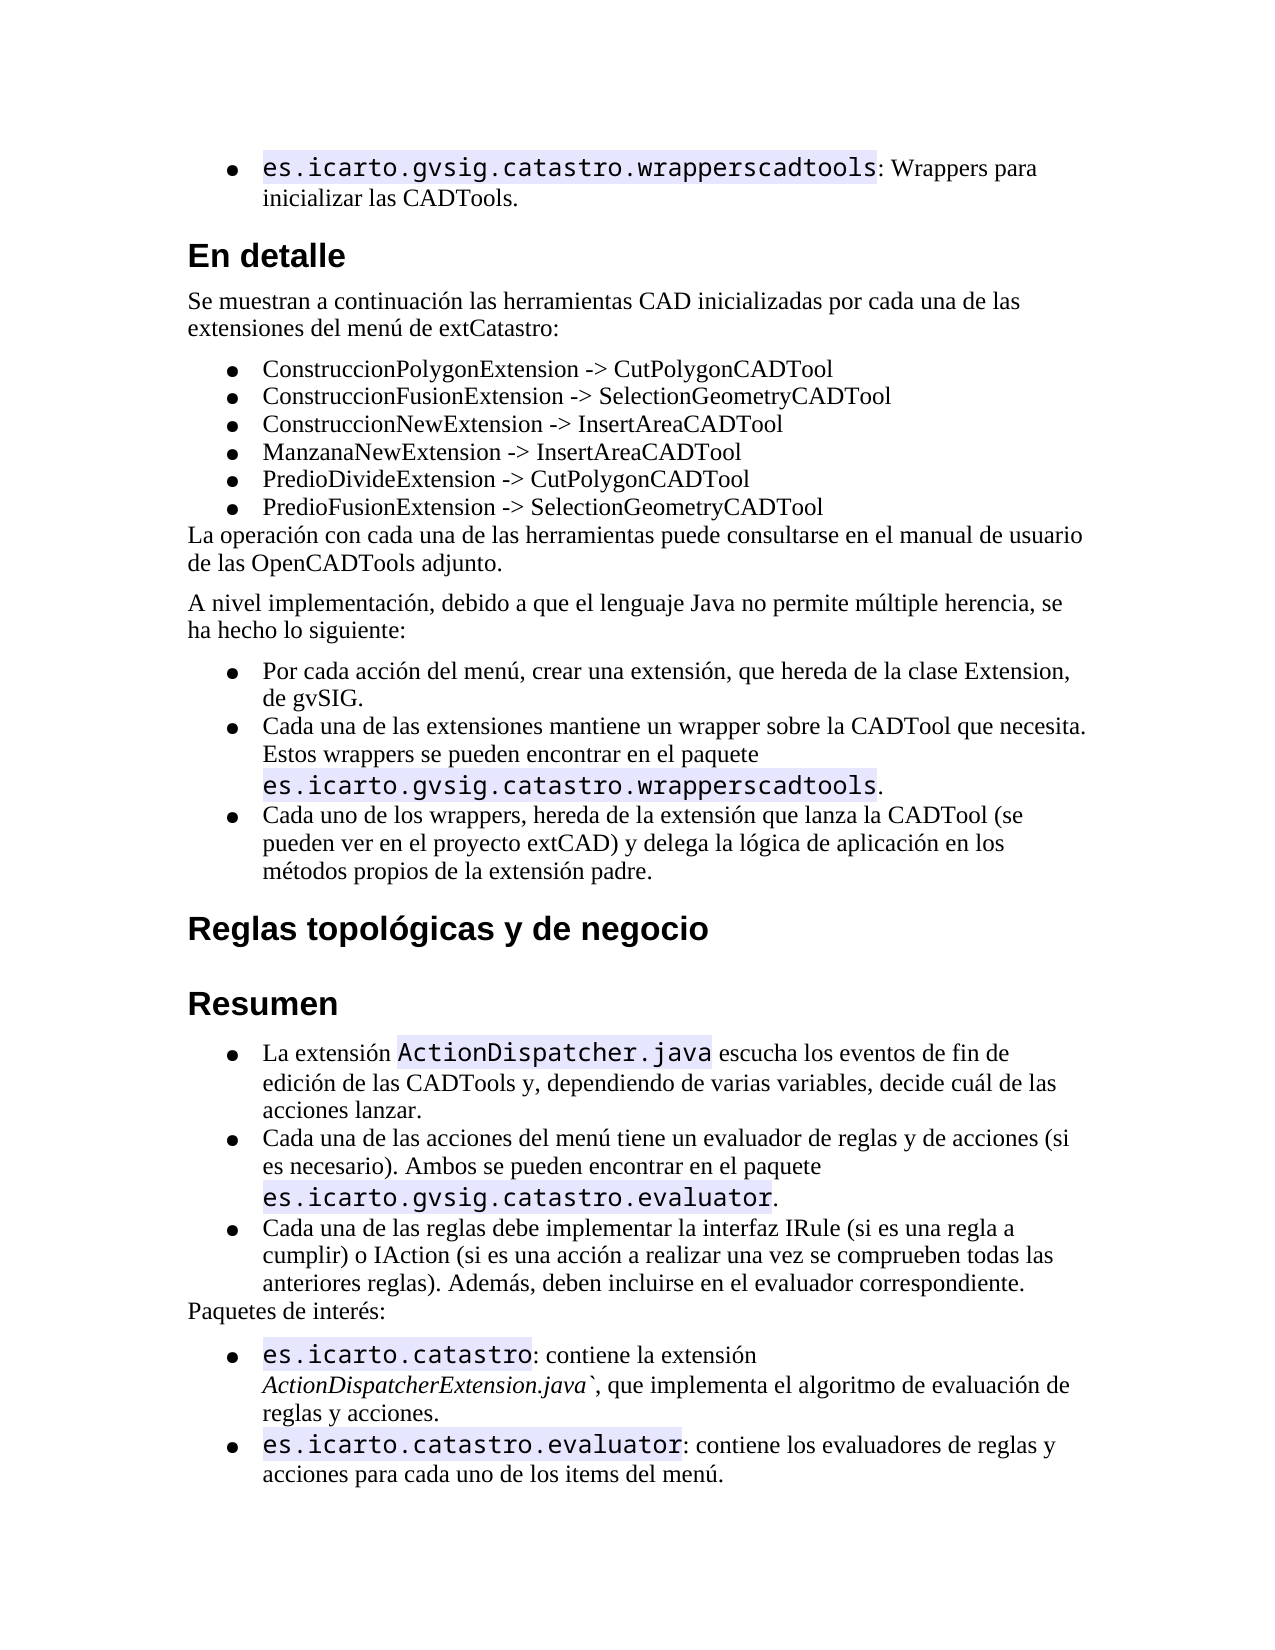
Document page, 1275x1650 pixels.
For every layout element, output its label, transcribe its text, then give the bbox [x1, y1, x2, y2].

text Paquetes de interés: [187, 1297, 1087, 1324]
list Cada una de las reglas debe implementar la interfaz IRule (si es una regla a cumplir) o IAction (si es una acción a realizar una vez se comprueben todas las anteriores reglas). Además, deben incluirse en el evaluador correspondiente. [225, 1214, 1087, 1297]
list ManzanaNewExtension -> InsertAreaCADTool [225, 438, 1087, 466]
list PredioFusionExtension -> SelectionGeometryCADTool [225, 493, 1087, 521]
list ConstruccionNewExtension -> InsertAreaCADTool [225, 410, 1087, 438]
list PredioDivideExtension -> CutPolygonCADTool [225, 466, 1087, 493]
text Se muestran a continuación las herramientas CAD inicializadas por cada una de las extensiones del menú de extCatastro: [187, 287, 1087, 342]
list Cada uno de los wrappers, hereda de la extensión que lanza la CADTool (se pueden ver en el proyecto extCAD) y delega la lógica de aplicación en los métodos propios de la extensión padre. [225, 802, 1087, 885]
subtitle Resumen [187, 985, 1087, 1022]
subtitle En detalle [187, 237, 1087, 274]
list Cada una de las acciones del menú tiene un evaluador de reglas y de acciones (si es necesario). Ambos se pueden encontrar en el paquete es.icarto.gvsig.catastro.evaluator. [225, 1124, 1087, 1214]
list ConstruccionFusionExtension -> SelectionGeometryCADTool [225, 382, 1087, 410]
list Cada una de las extensiones mantiene un wrapper sobre la CADTool que necesita. Estos wrappers se pueden encontrar en el paquete es.icarto.gvsig.catastro.wrapperscadtools. [225, 712, 1087, 802]
text A nivel implementación, debido a que el lenguaje Java no permite múltiple herencia, se ha hecho lo siguiente: [187, 589, 1087, 644]
list es.icarto.catastro.evaluator: contiene los evaluadores de reglas y acciones para cada uno de los items del menú. [225, 1427, 1087, 1488]
list Por cada acción del menú, crear una extensión, que hereda de la clase Extension, de gvSIG. [225, 657, 1087, 712]
text La operación con cada una de las herramientas puede consultarse en el manual de usuario de las OpenCADTools adjunto. [187, 521, 1087, 576]
list es.icarto.gvsig.catastro.wrapperscadtools: Wrappers para inicializar las CADTools. [225, 150, 1087, 212]
list es.icarto.catastro: contiene la extensión ActionDispatcherExtension.java`, que implementa el algoritmo de evaluación de reglas y acciones. [225, 1337, 1087, 1427]
list La extensión ActionDispatcher.java escucha los eventos de fin de edición de las CADTools y, dependiendo de varias variables, decide cuál de las acciones lanzar. [225, 1035, 1087, 1124]
list ConstruccionPolygonExtension -> CutPolygonCADTool [225, 355, 1087, 382]
subtitle Reglas topológicas y de negocio [187, 910, 1087, 947]
